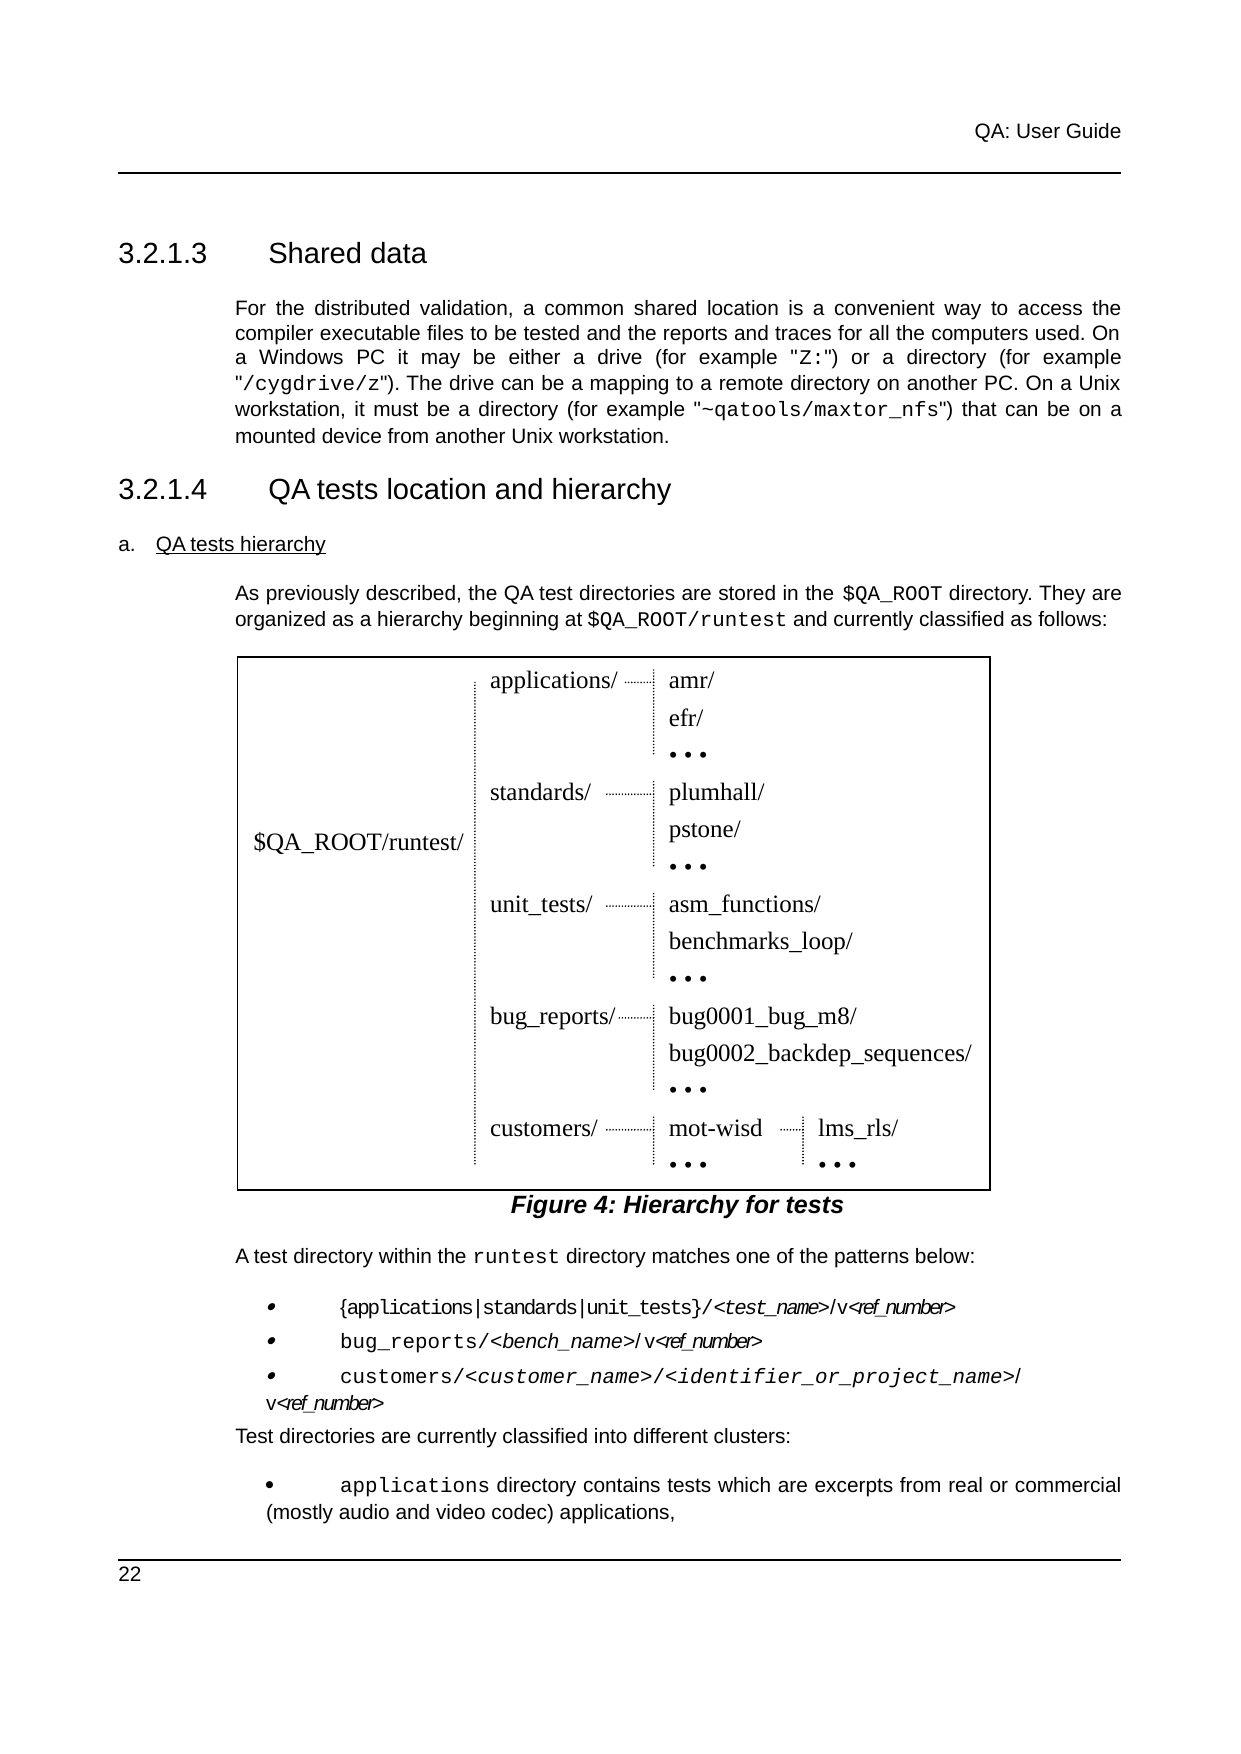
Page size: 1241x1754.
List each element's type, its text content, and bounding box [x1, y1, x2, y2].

list customers/<customer_name>/<identifier_or_project_name>/ v<ref_number> [266, 1363, 1122, 1414]
subtitle QA tests hierarchy [118, 531, 1122, 556]
subtitle Shared data [118, 236, 1122, 270]
subtitle QA tests location and hierarchy [118, 472, 1122, 506]
text Test directories are currently classified into different clusters: [235, 1423, 1122, 1448]
list {applications|standards|unit_tests}/<test_name>/ v<ref_number> [266, 1295, 1122, 1321]
list bug_reports/<bench_name>/ v<ref_number> [266, 1329, 1122, 1355]
text Figure 4: Hierarchy for tests [235, 658, 1122, 1219]
list applications directory contains tests which are excerpts from real or commercial (mostly audio and video codec) applications, [266, 1473, 1122, 1523]
text For the distributed validation, a common shared location is a convenient way to access the compiler executable files to be tested and the reports and traces for all the computers used. On a Windows PC it may be either a drive (for example "Z:") or a directory (for example "/cygdrive/z"). The drive can be a mapping to a remote directory on another PC. On a Unix workstation, it must be a directory (for example "~qatools/maxtor_nfs") that can be on a mounted device from another Unix workstation. [235, 295, 1122, 447]
text As previously described, the QA test directories are stored in the $QA_ROOT directory. They are organized as a hierarchy beginning at $QA_ROOT/runtest and currently classified as follows: [235, 581, 1122, 633]
text A test directory within the runtest directory matches one of the patterns below: [235, 1244, 1122, 1270]
